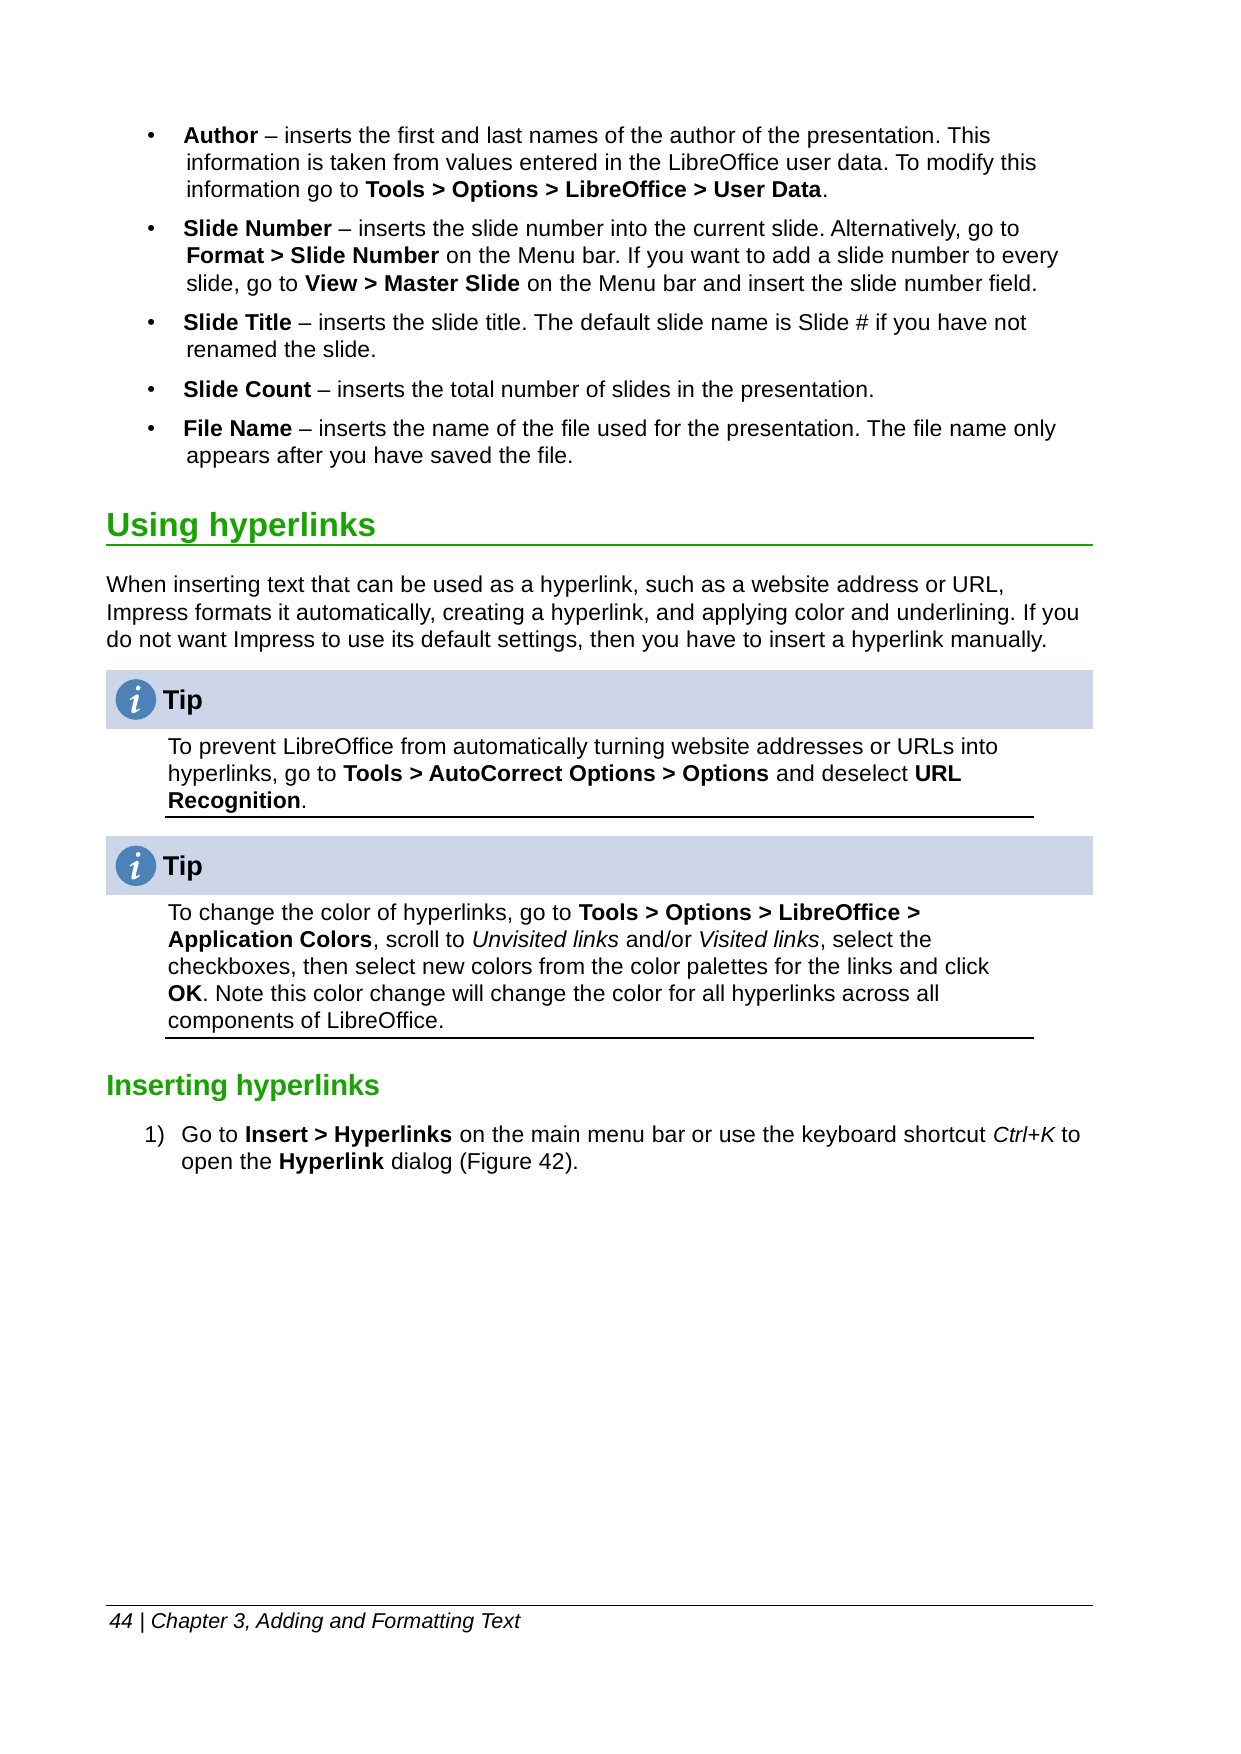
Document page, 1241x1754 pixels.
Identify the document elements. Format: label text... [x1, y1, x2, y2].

text To prevent LibreOffice from automatically turning website addresses or URLs into hyperlinks, go to Tools > AutoCorrect Options > Options and deselect URL Recognition. [164, 729, 1034, 818]
list Slide Count – inserts the total number of slides in the presentation. [144, 372, 1093, 402]
subtitle Tip [106, 836, 1093, 895]
text To change the color of hyperlinks, go to Tools > Options > LibreOffice > Application Colors, scroll to Unvisited links and/or Visited links, select the checkboxes, then select new colors from the color palettes for the links and click OK. Note this color change will change the color for all hyperlinks across all components of LibreOffice. [164, 895, 1034, 1039]
subtitle Tip [106, 670, 1093, 729]
list Slide Title – inserts the slide title. The default slide name is Slide # if you have not renamed the slide. [144, 306, 1093, 363]
list File Name – inserts the name of the file used for the presentation. The file name only appears after you have saved the file. [144, 412, 1093, 472]
subtitle Inserting hyperlinks [106, 1068, 1093, 1102]
list Slide Number – inserts the slide number into the current slide. Alternatively, go to Format > Slide Number on the Menu bar. If you want to add a slide number to every slide, go to View > Master Slide on the Menu bar and insert the slide number field. [144, 212, 1093, 296]
text When inserting text that can be used as a hyperlink, such as a website address or URL, Impress formats it automatically, creating a hyperlink, and applying color and underlining. If you do not want Impress to use its default settings, then you have to insert a hyperlink manually. [106, 571, 1093, 652]
subtitle Using hyperlinks [106, 505, 1093, 544]
list Go to Insert > Hyperlinks on the main menu bar or use the keyboard shortcut Ctrl+K to open the Hyperlink dialog (Figure 42). [164, 1120, 1093, 1174]
list Author – inserts the first and last names of the author of the presentation. This information is taken from values entered in the LibreOffice user data. To modify this information go to Tools > Options > LibreOffice > User Data. [144, 118, 1093, 202]
